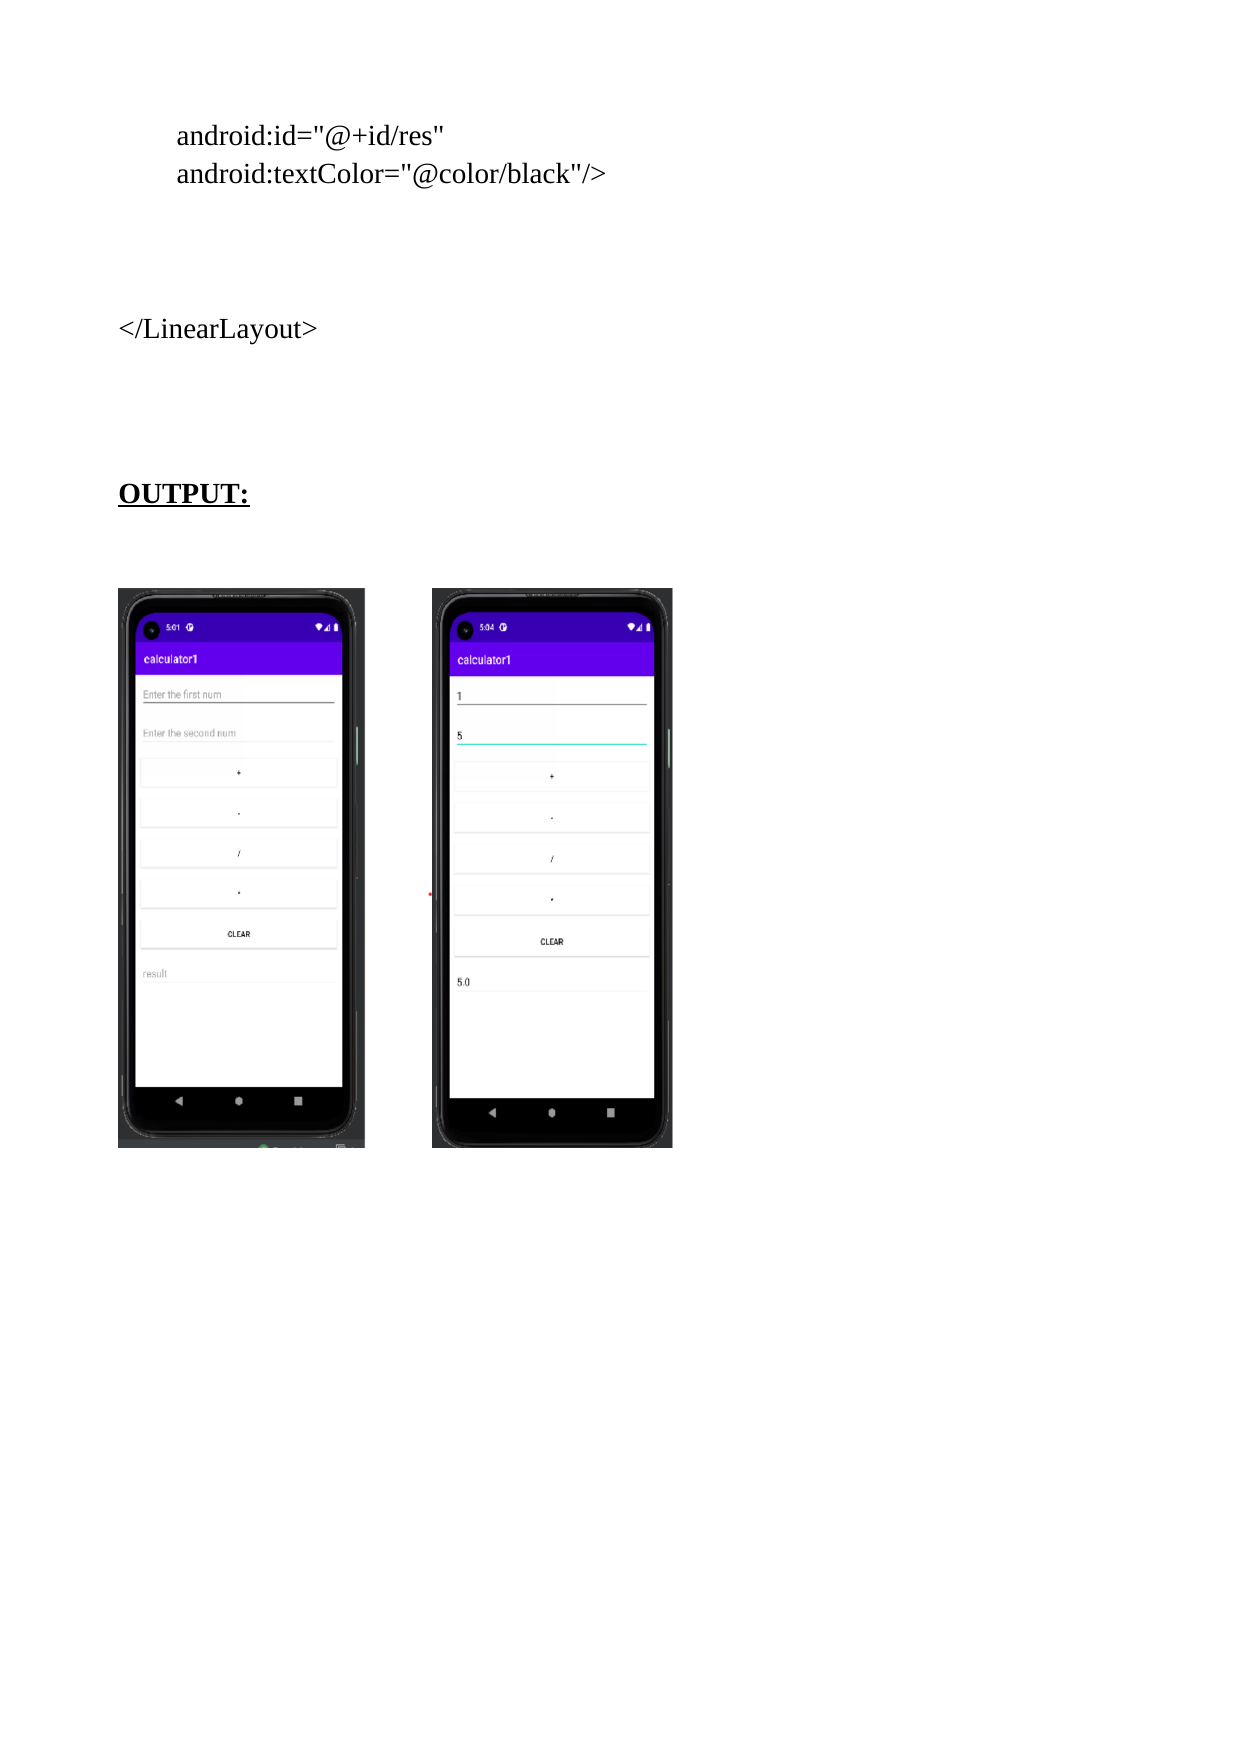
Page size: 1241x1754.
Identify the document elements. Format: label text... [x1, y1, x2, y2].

text android:id="@+id/res" android:textColor="@color/black"/> </LinearLayout> [118, 118, 1122, 344]
text OUTPUT: [118, 476, 1122, 510]
